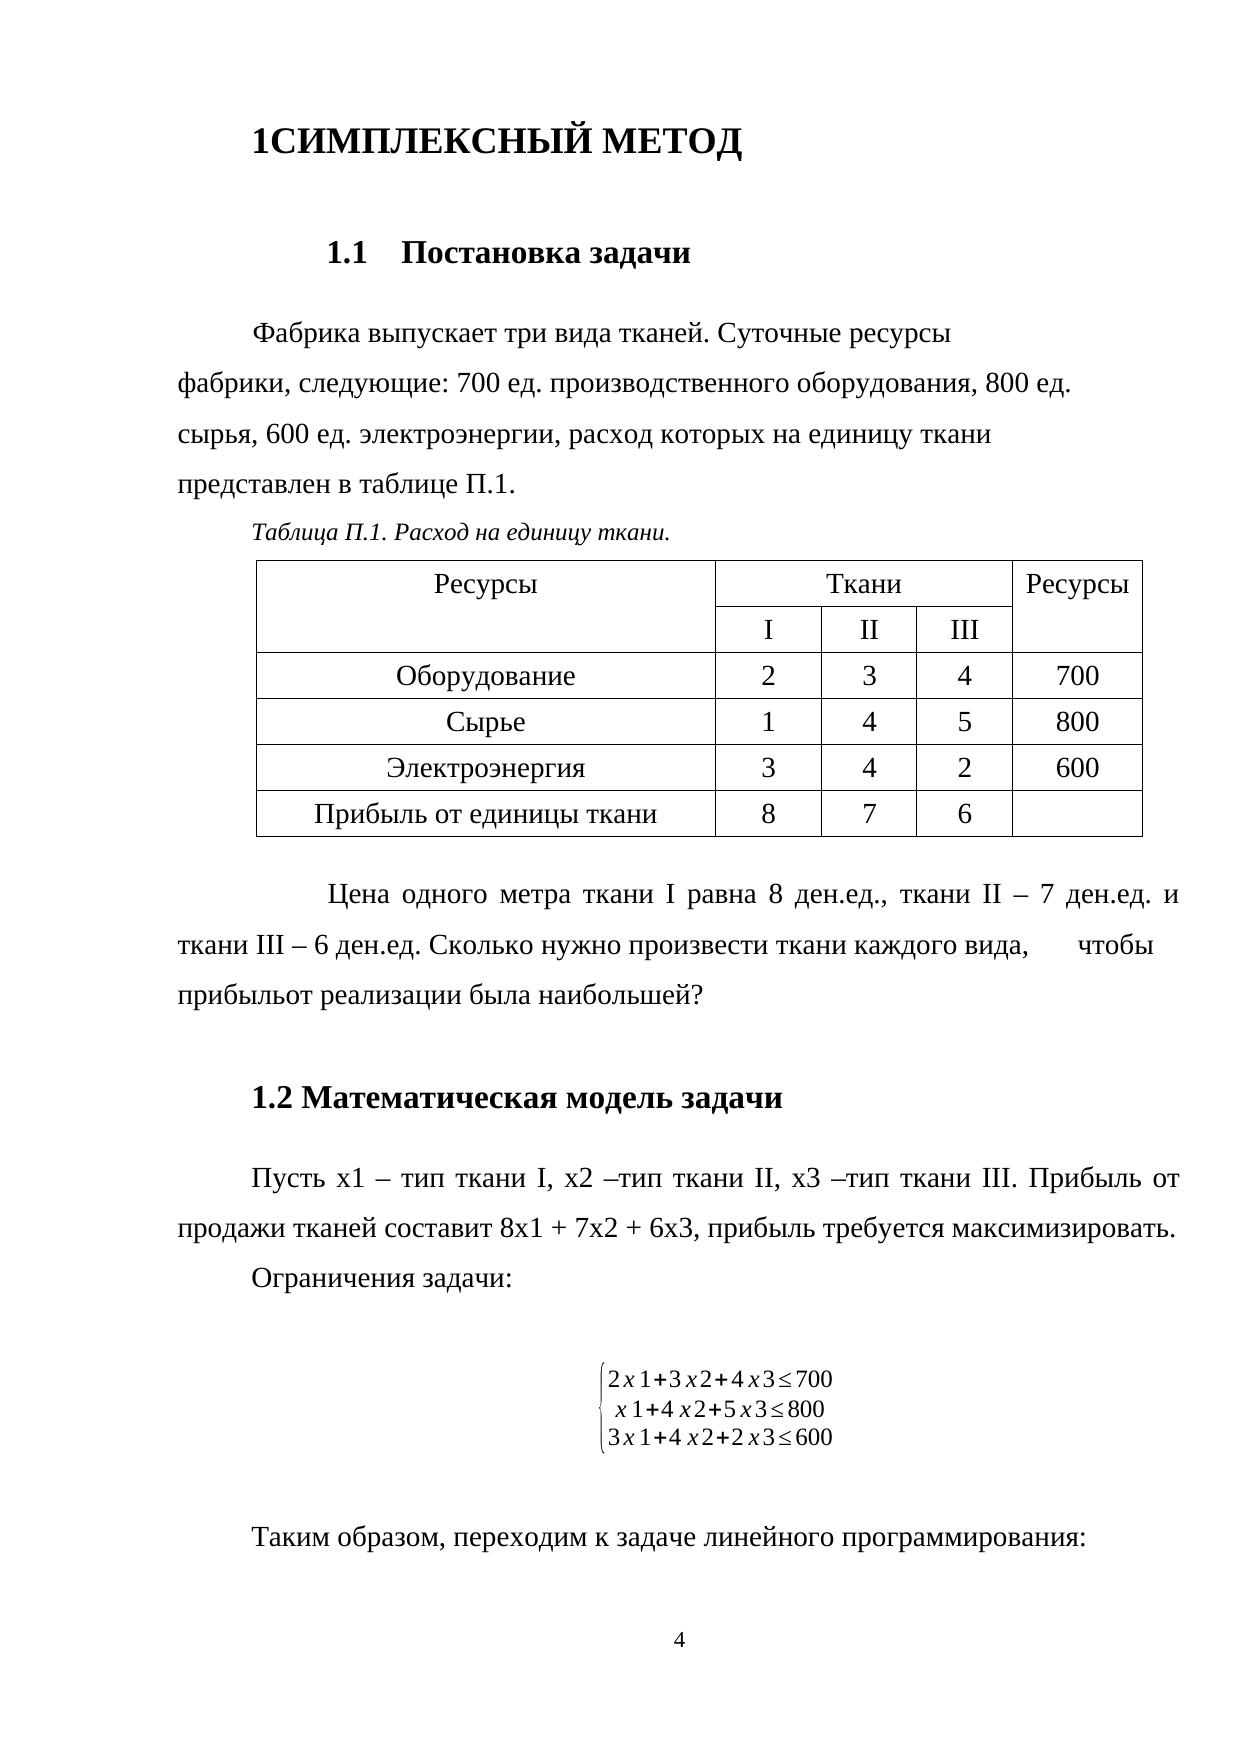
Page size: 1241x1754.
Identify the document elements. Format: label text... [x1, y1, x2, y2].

text фабрики, следующие: 700 ед. производственного оборудования, 800 ед. [177, 366, 1181, 399]
text представлен в таблице П.1. [177, 466, 1181, 500]
text Фабрика выпускает три вида тканей. Суточные ресурсы [177, 315, 1181, 349]
table_cell 800 [1013, 699, 1142, 744]
table_header Ткани [716, 561, 1012, 606]
subtitle 1.2 Математическая модель задачи [177, 1077, 1181, 1116]
table_cell Прибыль от единицы ткани [257, 791, 715, 836]
table_cell 3 [822, 653, 916, 698]
table_cell 7 [822, 791, 916, 836]
table_cell 6 [917, 791, 1012, 836]
table_cell [1013, 791, 1142, 836]
text сырья, 600 ед. электроэнергии, расход которых на единицу ткани [177, 416, 1181, 449]
text Ограничения задачи: [177, 1261, 1181, 1294]
table_cell 8 [716, 791, 821, 836]
text Таблица П.1. Расход на единицу ткани. [177, 517, 1181, 545]
table_cell 4 [822, 745, 916, 790]
table_cell 2 [917, 745, 1012, 790]
text Пусть х1 – тип ткани I, х2 –тип ткани II, х3 –тип ткани III. Прибыль от продажи тканей составит 8х1 + 7х2 + 6х3, прибыль требуется максимизировать. [177, 1160, 1181, 1244]
table_cell 3 [716, 745, 821, 790]
table_cell 1 [716, 699, 821, 744]
table_cell II [822, 607, 916, 652]
subtitle Постановка задачи [326, 233, 1108, 271]
text Таким образом, переходим к задаче линейного программирования: [177, 1519, 1181, 1552]
table_cell Электроэнергия [257, 745, 715, 790]
table_cell 600 [1013, 745, 1142, 790]
table_cell I [716, 607, 821, 652]
table_cell III [917, 607, 1012, 652]
table_cell 700 [1013, 653, 1142, 698]
table_cell Сырье [257, 699, 715, 744]
table_cell 2 [716, 653, 821, 698]
table_cell 5 [917, 699, 1012, 744]
table_header Ресурсы [1013, 561, 1142, 652]
table_cell 4 [917, 653, 1012, 698]
text Цена одного метра ткани I равна 8 ден.ед., ткани II – 7 ден.ед. и ткани III – 6 ден.ед. Сколько нужно произвести ткани каждого вида, чтобы прибыльот реализации была наибольшей? [177, 876, 1181, 1011]
table_cell 4 [822, 699, 916, 744]
table_header Ресурсы [257, 561, 715, 652]
table_cell Оборудование [257, 653, 715, 698]
subtitle 1СИМПЛЕКСНЫЙ МЕТОД [251, 118, 1181, 161]
